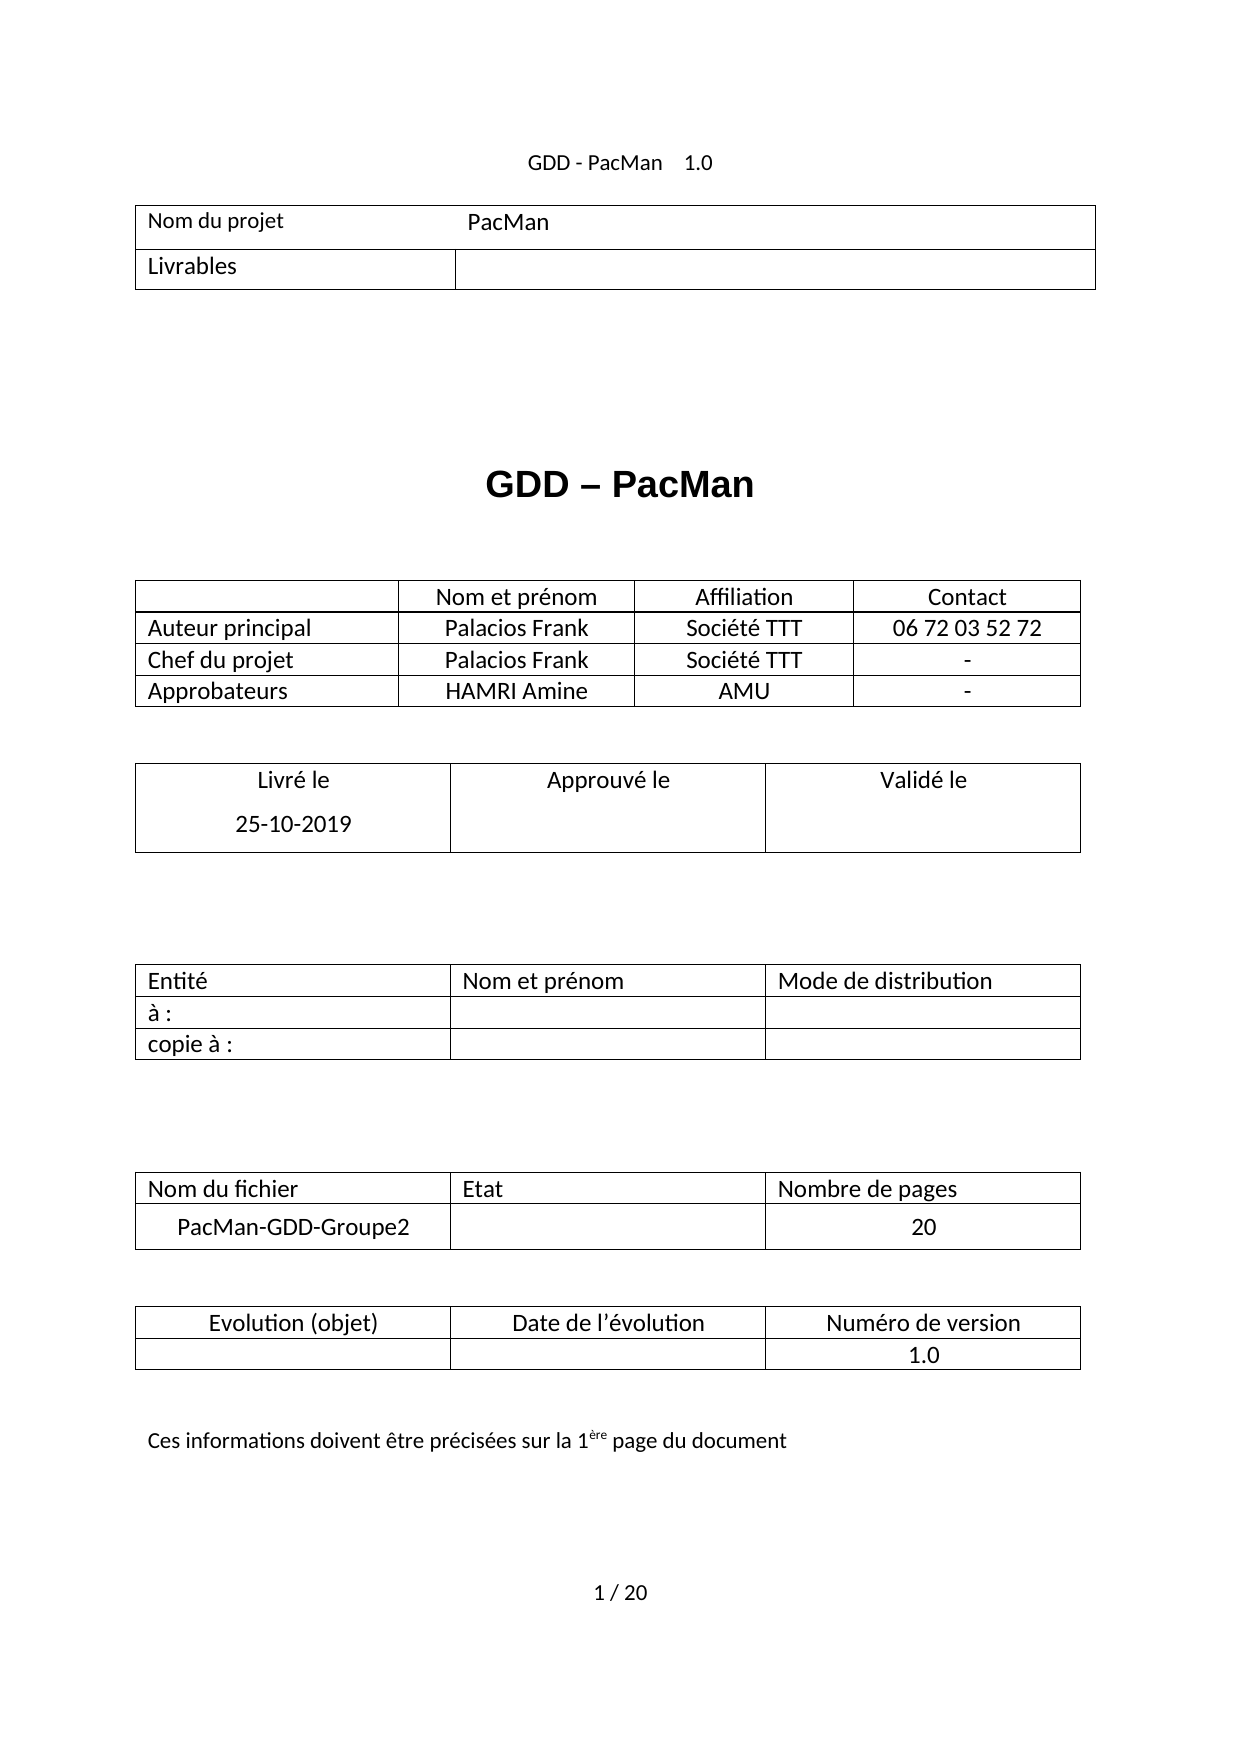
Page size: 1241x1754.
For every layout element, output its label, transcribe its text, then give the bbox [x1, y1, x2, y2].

table_cell 25-10-2019 [136, 795, 450, 852]
table_cell [451, 795, 765, 852]
table_header Nom du fichier [136, 1173, 450, 1203]
table_cell [456, 250, 776, 289]
table_cell 19 [766, 1204, 1080, 1249]
table_cell [451, 1204, 765, 1249]
table_cell [451, 997, 765, 1027]
table_cell Société TTT [635, 613, 853, 643]
table_header Validé le [766, 764, 1080, 794]
table_header Entité [136, 965, 450, 996]
table_header Etat [451, 1173, 765, 1203]
table_header [136, 581, 398, 611]
table_cell [766, 1029, 1080, 1059]
table_header Date de l’évolution [451, 1307, 765, 1338]
table_cell [776, 250, 1095, 289]
table_cell Auteur principal [136, 613, 398, 643]
table_cell PacMan-GDD-Groupe2 [136, 1204, 450, 1249]
table_header Evolution (objet) [136, 1307, 450, 1338]
table_header Contact [854, 581, 1080, 611]
table_cell AMU [635, 676, 853, 706]
table_header Nombre de pages [766, 1173, 1080, 1203]
table_cell [451, 1339, 765, 1369]
table_cell - [854, 676, 1080, 706]
table_cell Livrables [136, 250, 455, 289]
table_cell Palacios Frank [399, 644, 634, 674]
table_header Mode de distribution [766, 965, 1080, 996]
table_header Nom et prénom [451, 965, 765, 996]
table_header [776, 206, 1095, 249]
table_header Affiliation [635, 581, 853, 611]
table_cell à : [136, 997, 450, 1027]
table_cell Société TTT [635, 644, 853, 674]
table_cell [766, 795, 1080, 852]
table_header Livré le [136, 764, 450, 794]
table_header Nom du projet [136, 206, 456, 249]
table_cell - [854, 644, 1080, 674]
table_cell 06 72 03 52 72 [854, 613, 1080, 643]
table_cell Approbateurs [136, 676, 398, 706]
text Ces informations doivent être précisées sur la 1ère page du document [148, 1426, 1093, 1454]
table_header Nom et prénom [399, 581, 634, 611]
table_cell 1.0 [766, 1339, 1080, 1369]
table_header PacMan [456, 206, 776, 249]
table_cell [766, 997, 1080, 1027]
subtitle GDD – PacMan [148, 461, 1093, 505]
table_cell Chef du projet [136, 644, 398, 674]
table_cell HAMRI Amine [399, 676, 634, 706]
table_cell Palacios Frank [399, 613, 634, 643]
table_header Numéro de version [766, 1307, 1080, 1338]
table_cell [136, 1339, 450, 1369]
table_cell copie à : [136, 1029, 450, 1059]
table_header Approuvé le [451, 764, 765, 794]
table_cell [451, 1029, 765, 1059]
